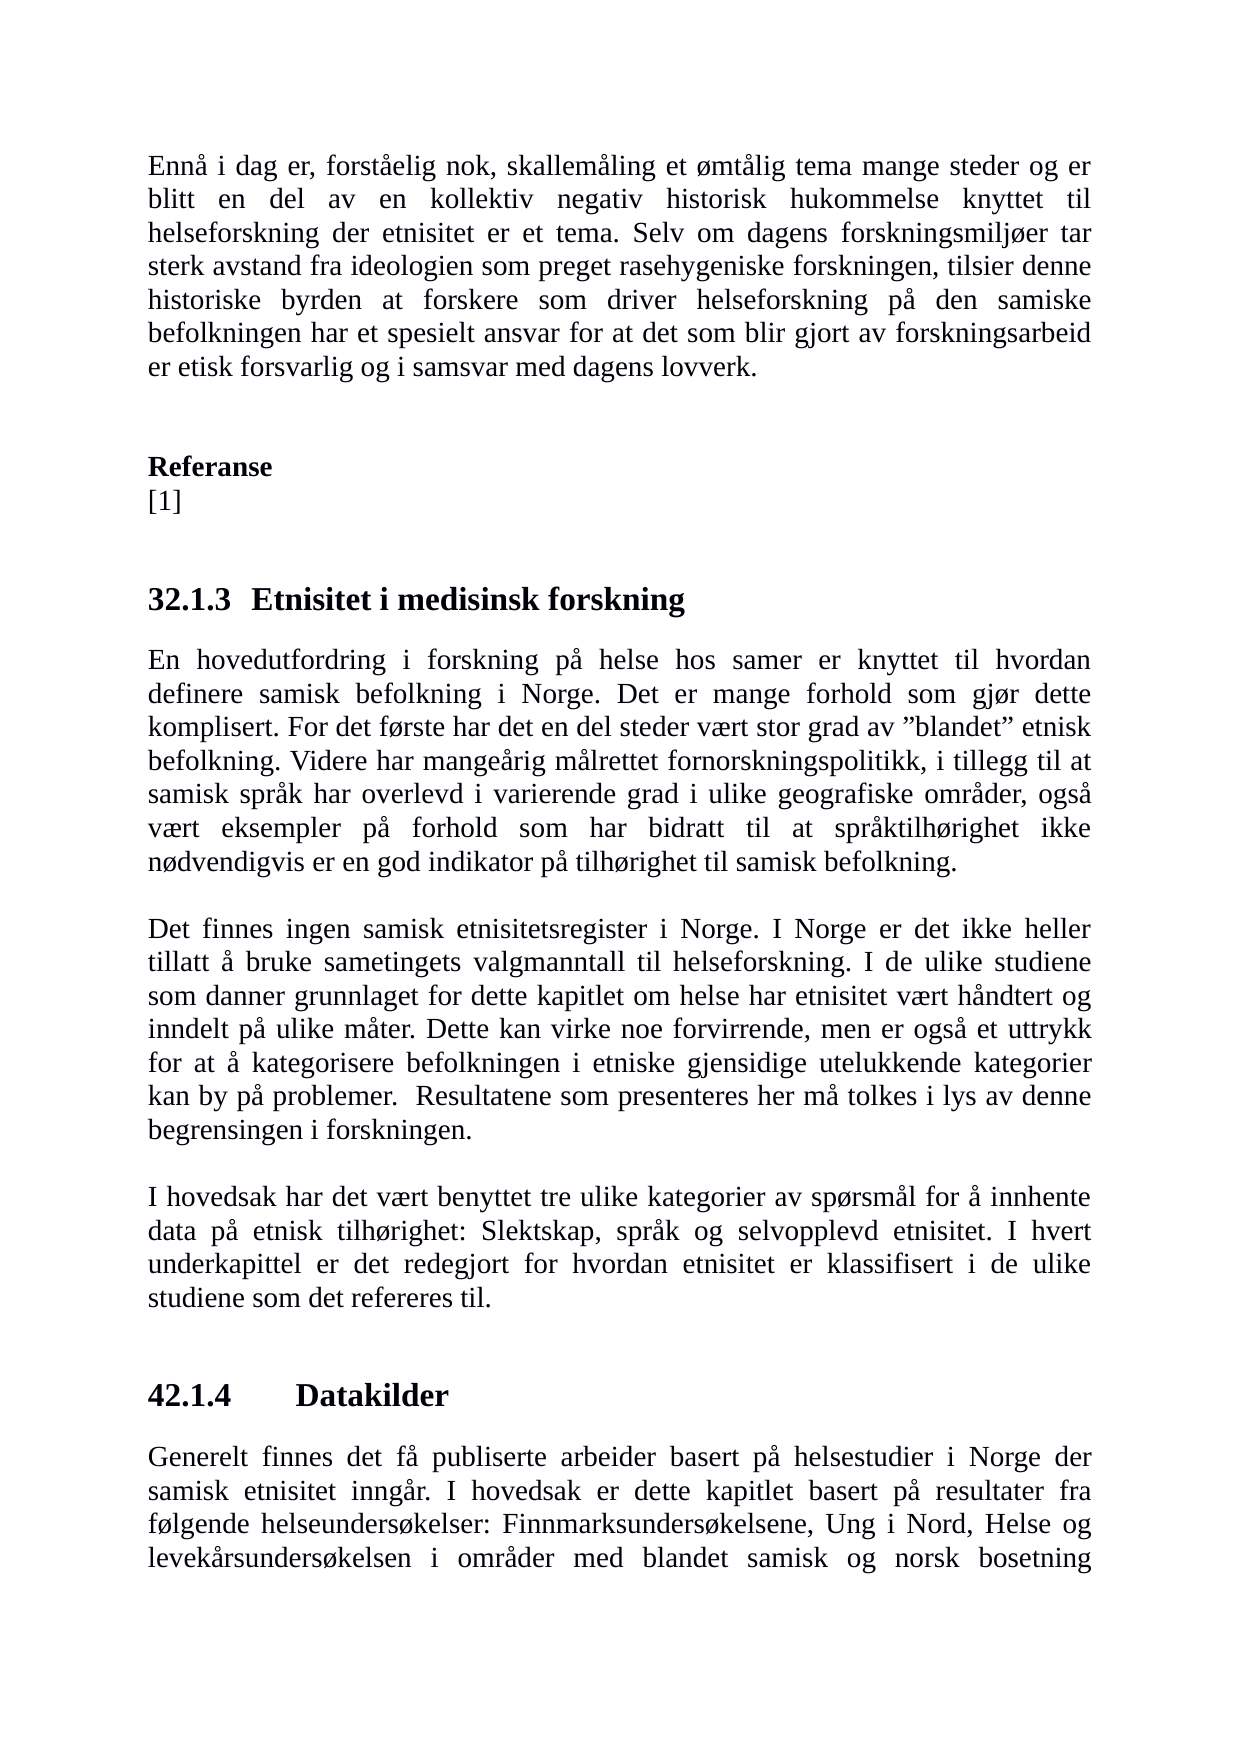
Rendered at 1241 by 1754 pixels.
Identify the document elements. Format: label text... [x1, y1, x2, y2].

text I hovedsak har det vært benyttet tre ulike kategorier av spørsmål for å innhente data på etnisk tilhørighet: Slektskap, språk og selvopplevd etnisitet. I hvert underkapittel er det redegjort for hvordan etnisitet er klassifisert i de ulike studiene som det refereres til. [148, 1179, 1093, 1313]
subtitle 2.1.3 Etnisitet i medisinsk forskning [148, 579, 1093, 617]
text Ennå i dag er, forståelig nok, skallemåling et ømtålig tema mange steder og er blitt en del av en kollektiv negativ historisk hukommelse knyttet til helseforskning der etnisitet er et tema. Selv om dagens forskningsmiljøer tar sterk avstand fra ideologien som preget rasehygeniske forskningen, tilsier denne historiske byrden at forskere som driver helseforskning på den samiske befolkningen har et spesielt ansvar for at det som blir gjort av forskningsarbeid er etisk forsvarlig og i samsvar med dagens lovverk. [148, 148, 1093, 382]
text Generelt finnes det få publiserte arbeider basert på helsestudier i Norge der samisk etnisitet inngår. I hovedsak er dette kapitlet basert på resultater fra følgende helseundersøkelser: Finnmarksundersøkelsene, Ung i Nord, Helse og levekårsundersøkelsen i områder med blandet samisk og norsk bosetning [148, 1439, 1093, 1573]
text [1] [148, 483, 1093, 517]
text Referanse [148, 449, 1093, 483]
text Det finnes ingen samisk etnisitetsregister i Norge. I Norge er det ikke heller tillatt å bruke sametingets valgmanntall til helseforskning. I de ulike studiene som danner grunnlaget for dette kapitlet om helse har etnisitet vært håndtert og inndelt på ulike måter. Dette kan virke noe forvirrende, men er også et uttrykk for at å kategorisere befolkningen i etniske gjensidige utelukkende kategorier kan by på problemer. Resultatene som presenteres her må tolkes i lys av denne begrensingen i forskningen. [148, 911, 1093, 1146]
text En hovedutfordring i forskning på helse hos samer er knyttet til hvordan definere samisk befolkning i Norge. Det er mange forhold som gjør dette komplisert. For det første har det en del steder vært stor grad av ”blandet” etnisk befolkning. Videre har mangeårig målrettet fornorskningspolitikk, i tillegg til at samisk språk har overlevd i varierende grad i ulike geografiske områder, også vært eksempler på forhold som har bidratt til at språktilhørighet ikke nødvendigvis er en god indikator på tilhørighet til samisk befolkning. [148, 642, 1093, 877]
subtitle 2.1.4 Datakilder [148, 1376, 1093, 1414]
